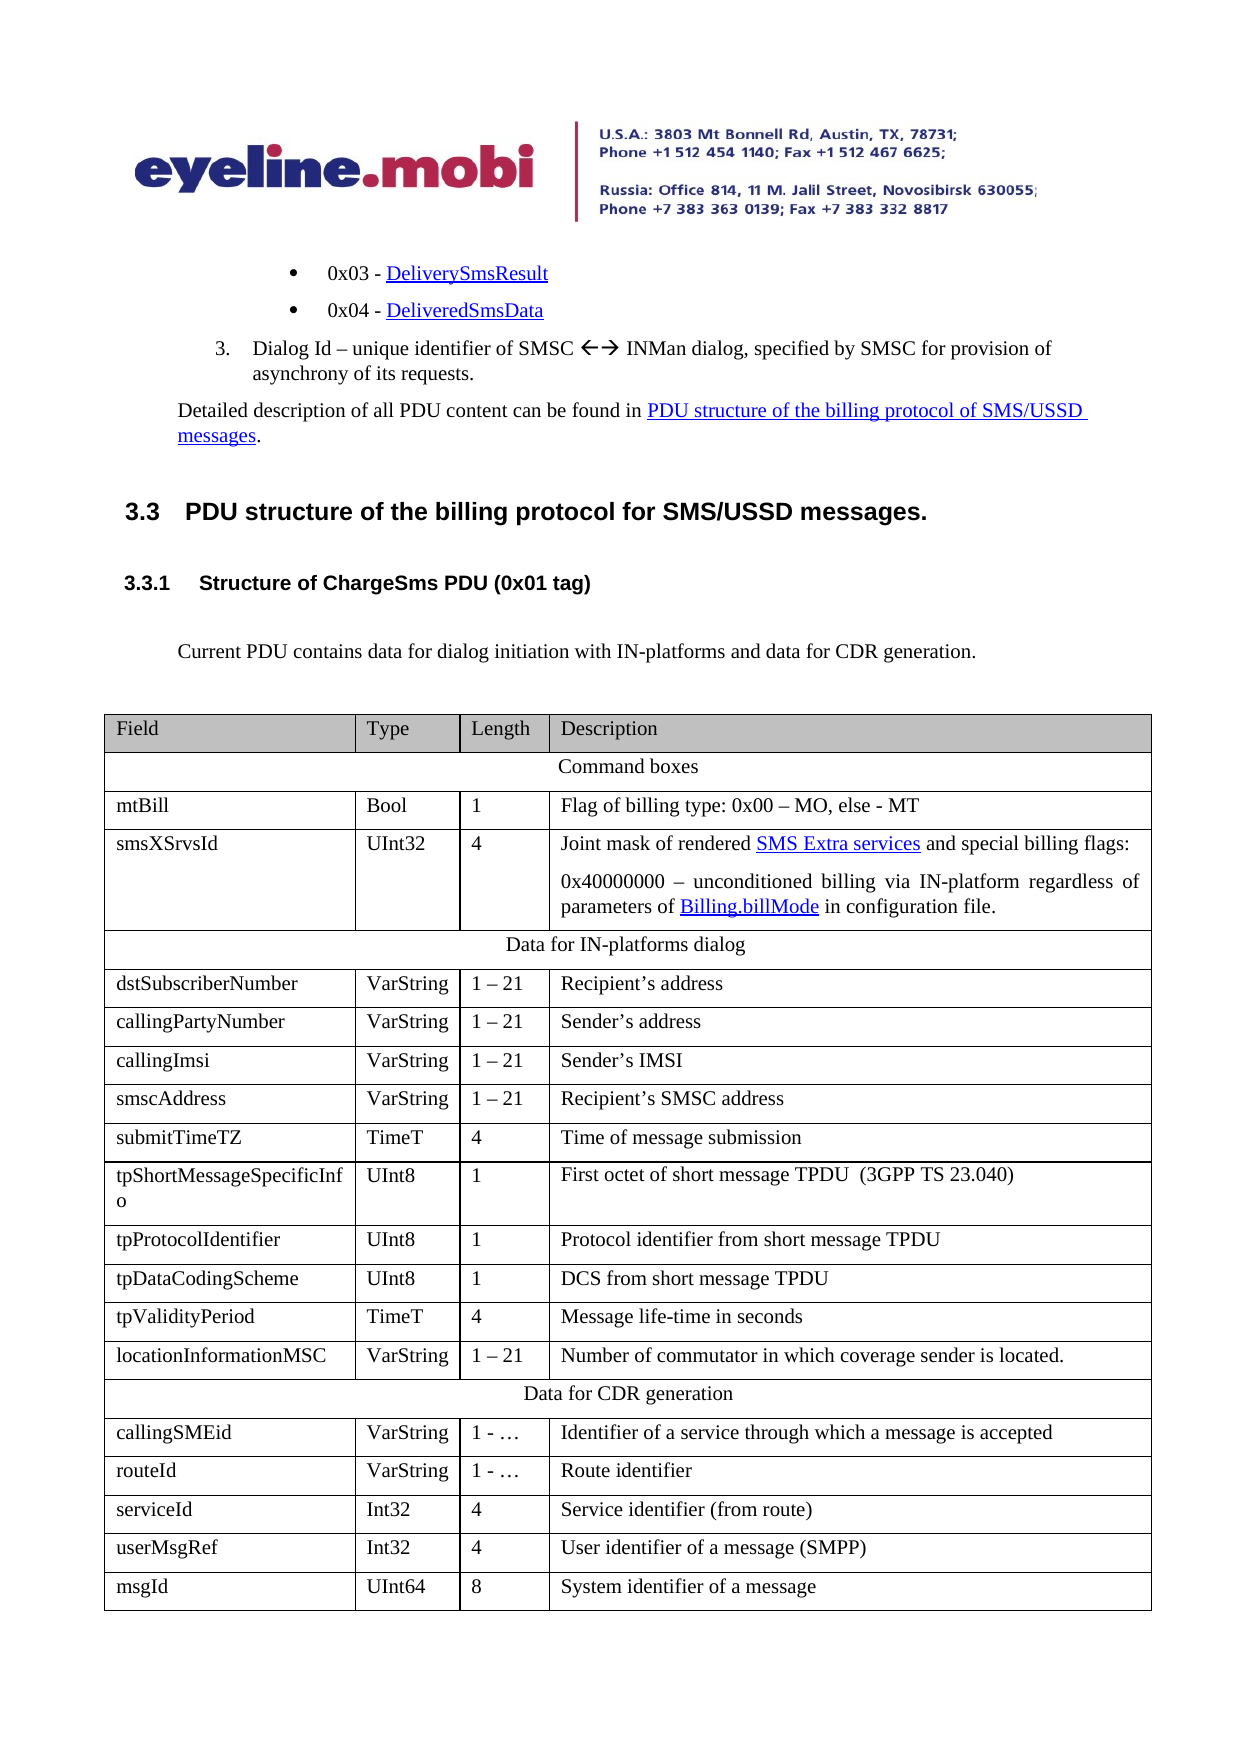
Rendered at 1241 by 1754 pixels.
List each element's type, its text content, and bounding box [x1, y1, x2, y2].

table_cell submitTimeTZ [105, 1124, 355, 1161]
table_cell Int32 [356, 1496, 459, 1533]
subtitle Structure of ChargeSms PDU (0x01 tag) [118, 570, 1151, 595]
table_cell dstSubscriberNumber [105, 970, 355, 1007]
table_cell serviceId [105, 1496, 355, 1533]
table_cell smscAddress [105, 1085, 355, 1123]
text Detailed description of all PDU content can be found in PDU structure of the billing protocol of SMS/USSD messages. [177, 397, 1151, 447]
table_cell Sender’s IMSI [550, 1047, 1151, 1084]
table_cell UInt64 [356, 1573, 459, 1610]
table_cell UInt8 [356, 1226, 459, 1263]
table_cell VarString [356, 1419, 459, 1456]
table_cell 1 – 21 [461, 1047, 549, 1084]
table_cell 1 [461, 1265, 549, 1302]
table_cell 4 [461, 1534, 549, 1572]
table_header Length [461, 715, 549, 752]
table_cell First octet of short message TPDU (3GPP TS 23.040) [550, 1163, 1151, 1225]
table_cell Data for IN-platforms dialog [105, 931, 1151, 969]
table_cell User identifier of a message (SMPP) [550, 1534, 1151, 1572]
table_cell Recipient’s address [550, 970, 1151, 1007]
table_cell VarString [356, 1342, 459, 1379]
table_cell Sender’s address [550, 1008, 1151, 1046]
table_cell tpShortMessageSpecificInfo [105, 1163, 355, 1225]
table_cell Number of commutator in which coverage sender is located. [550, 1342, 1151, 1379]
table_cell locationInformationMSC [105, 1342, 355, 1379]
table_cell Data for CDR generation [105, 1380, 1151, 1418]
table_cell Flag of billing type: 0x00 – MO, else - MT [550, 792, 1151, 829]
table_cell tpDataCodingScheme [105, 1265, 355, 1302]
table_cell Time of message submission [550, 1124, 1151, 1161]
table_cell routeId [105, 1457, 355, 1495]
table_cell 1 – 21 [461, 970, 549, 1007]
table_header Type [356, 715, 459, 752]
list 0x04 - DeliveredSmsData [290, 297, 1151, 322]
table_cell VarString [356, 1008, 459, 1046]
table_cell 1 [461, 1163, 549, 1225]
table_cell UInt8 [356, 1163, 459, 1225]
table_cell userMsgRef [105, 1534, 355, 1572]
table_cell tpValidityPeriod [105, 1303, 355, 1341]
table_cell 4 [461, 830, 549, 930]
table_cell msgId [105, 1573, 355, 1610]
table_cell Joint mask of rendered SMS Extra services and special billing flags: 0x40000000 – unconditioned billing via IN-platform regardless of parameters of Billing.billMode in configuration file. [550, 830, 1151, 930]
table_cell VarString [356, 1047, 459, 1084]
table_header Description [550, 715, 1151, 752]
table_cell callingSMEid [105, 1419, 355, 1456]
table_cell 4 [461, 1124, 549, 1161]
table_cell Identifier of a service through which a message is accepted [550, 1419, 1151, 1456]
table_cell Message life-time in seconds [550, 1303, 1151, 1341]
table_cell UInt8 [356, 1265, 459, 1302]
text Current PDU contains data for dialog initiation with IN-platforms and data for CDR generation. [177, 638, 1151, 663]
table_cell VarString [356, 1457, 459, 1495]
table_header Field [105, 715, 355, 752]
table_cell 1 – 21 [461, 1342, 549, 1379]
table_cell 4 [461, 1303, 549, 1341]
table_cell 8 [461, 1573, 549, 1610]
list Dialog Id – unique identifier of SMSC  INMan dialog, specified by SMSC for provision of asynchrony of its requests. [215, 335, 1151, 385]
table_cell UInt32 [356, 830, 459, 930]
table_cell Service identifier (from route) [550, 1496, 1151, 1533]
table_cell tpProtocolIdentifier [105, 1226, 355, 1263]
table_cell TimeT [356, 1303, 459, 1341]
table_cell 1 [461, 1226, 549, 1263]
table_cell Route identifier [550, 1457, 1151, 1495]
table_cell callingImsi [105, 1047, 355, 1084]
subtitle PDU structure of the billing protocol for SMS/USSD messages. [118, 497, 1151, 526]
picture [134, 121, 1037, 222]
table_cell 1 – 21 [461, 1085, 549, 1123]
table_cell VarString [356, 970, 459, 1007]
table_cell Recipient’s SMSC address [550, 1085, 1151, 1123]
table_cell 4 [461, 1496, 549, 1533]
table_cell 1 - … [461, 1419, 549, 1456]
table_cell callingPartyNumber [105, 1008, 355, 1046]
list 0x03 - DeliverySmsResult [290, 260, 1151, 285]
table_cell 1 [461, 792, 549, 829]
table_cell mtBill [105, 792, 355, 829]
table_cell Bool [356, 792, 459, 829]
table_cell Command boxes [105, 753, 1151, 791]
table_cell DCS from short message TPDU [550, 1265, 1151, 1302]
table_cell 1 - … [461, 1457, 549, 1495]
table_cell Int32 [356, 1534, 459, 1572]
table_cell VarString [356, 1085, 459, 1123]
table_cell smsXSrvsId [105, 830, 355, 930]
table_cell System identifier of a message [550, 1573, 1151, 1610]
table_cell 1 – 21 [461, 1008, 549, 1046]
table_cell TimeT [356, 1124, 459, 1161]
table_cell Protocol identifier from short message TPDU [550, 1226, 1151, 1263]
